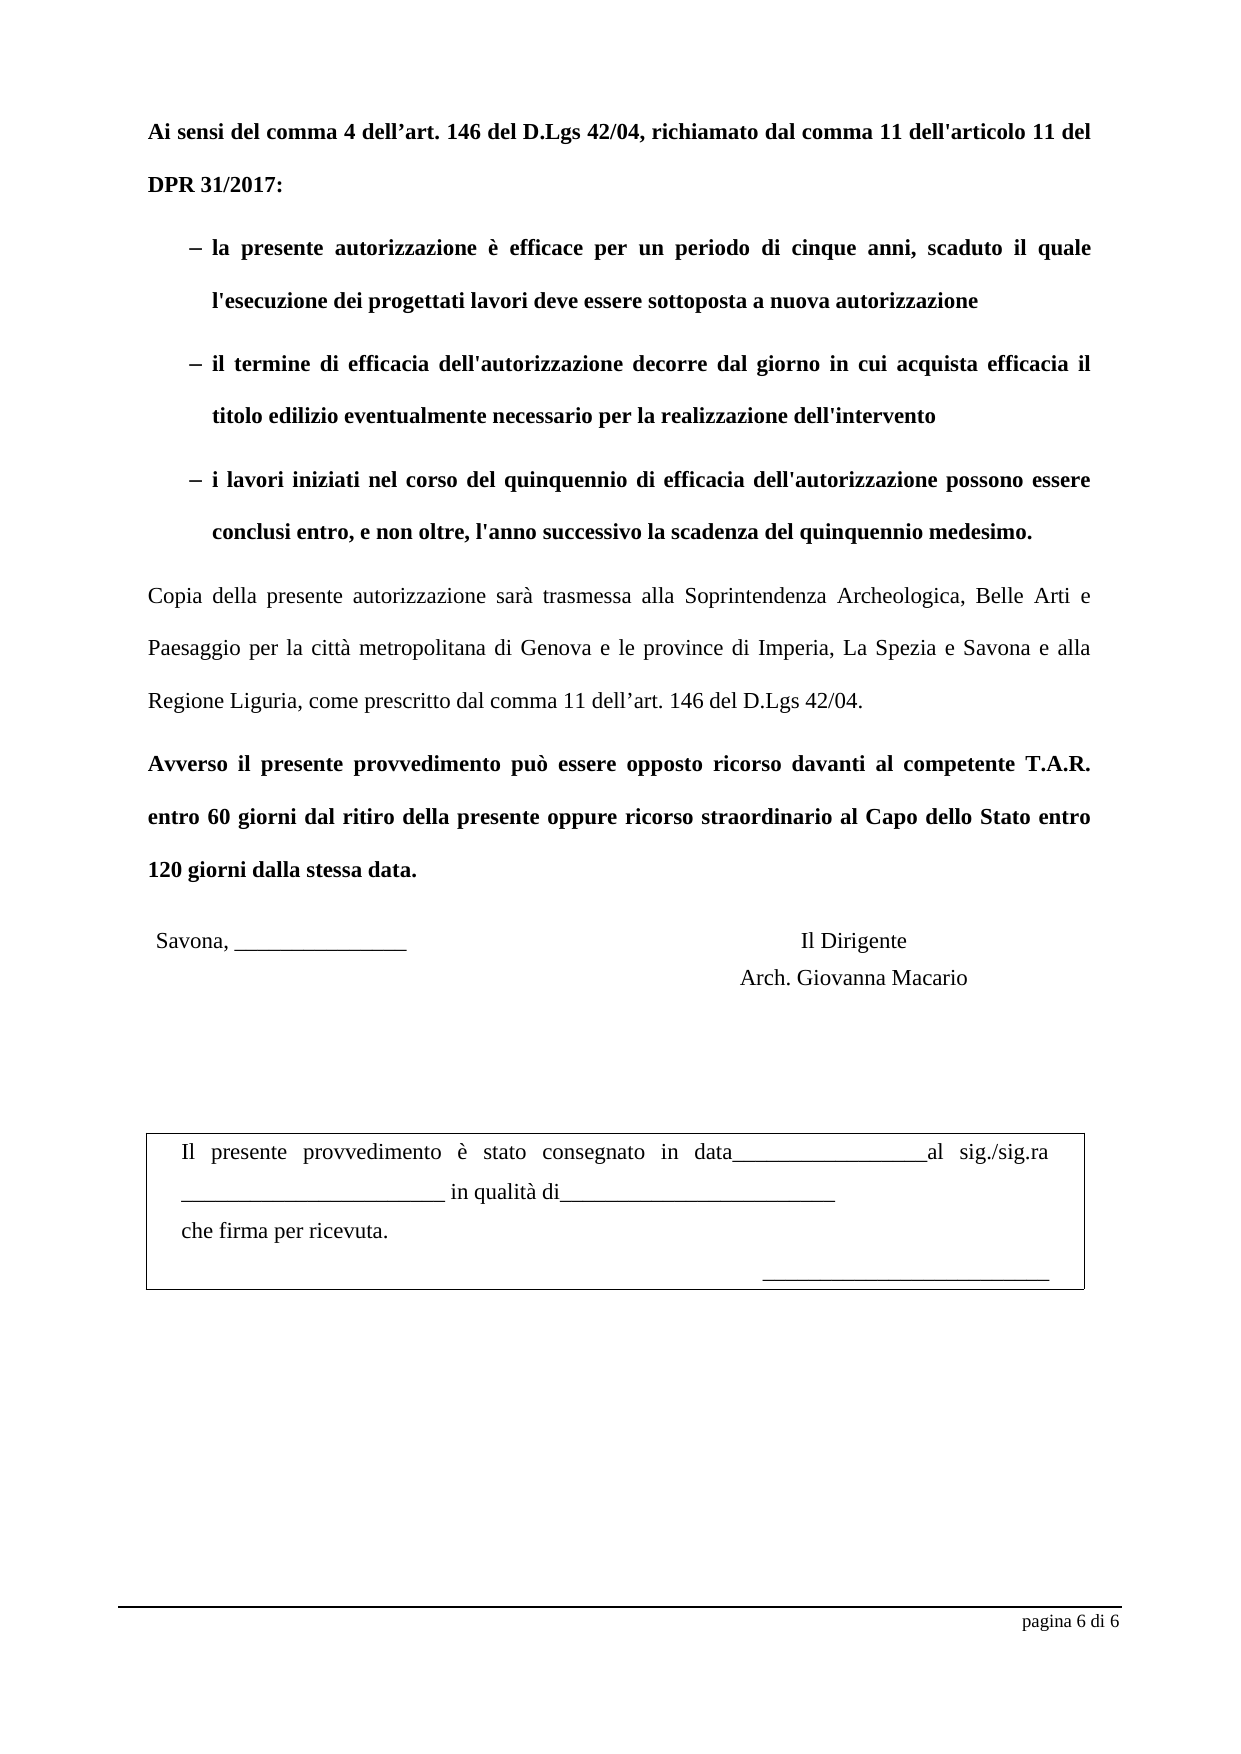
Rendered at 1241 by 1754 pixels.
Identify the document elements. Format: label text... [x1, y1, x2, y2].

list la presente autorizzazione è efficace per un periodo di cinque anni, scaduto il quale l'esecuzione dei progettati lavori deve essere sottoposta a nuova autorizzazione [189, 234, 1092, 313]
table_header Il presente provvedimento è stato consegnato in data_________________al sig./sig.ra _______________________ in qualità di________________________ che firma per ricevuta. _________________________ [147, 1134, 1084, 1289]
table_header Il Dirigente Arch. Giovanna Macario [645, 909, 1063, 1011]
text Avverso il presente provvedimento può essere opposto ricorso davanti al competente T.A.R. entro 60 giorni dal ritiro della presente oppure ricorso straordinario al Capo dello Stato entro 120 giorni dalla stessa data. [148, 750, 1092, 882]
text Ai sensi del comma 4 dell’art. 146 del D.Lgs 42/04, richiamato dal comma 11 dell'articolo 11 del DPR 31/2017: [148, 118, 1092, 197]
text Copia della presente autorizzazione sarà trasmessa alla Soprintendenza Archeologica, Belle Arti e Paesaggio per la città metropolitana di Genova e le province di Imperia, La Spezia e Savona e alla Regione Liguria, come prescritto dal comma 11 dell’art. 146 del D.Lgs 42/04. [148, 582, 1092, 713]
list il termine di efficacia dell'autorizzazione decorre dal giorno in cui acquista efficacia il titolo edilizio eventualmente necessario per la realizzazione dell'intervento [189, 350, 1092, 429]
list i lavori iniziati nel corso del quinquennio di efficacia dell'autorizzazione possono essere conclusi entro, e non oltre, l'anno successivo la scadenza del quinquennio medesimo. [189, 466, 1092, 545]
table_header Savona, _______________ [118, 909, 644, 1011]
